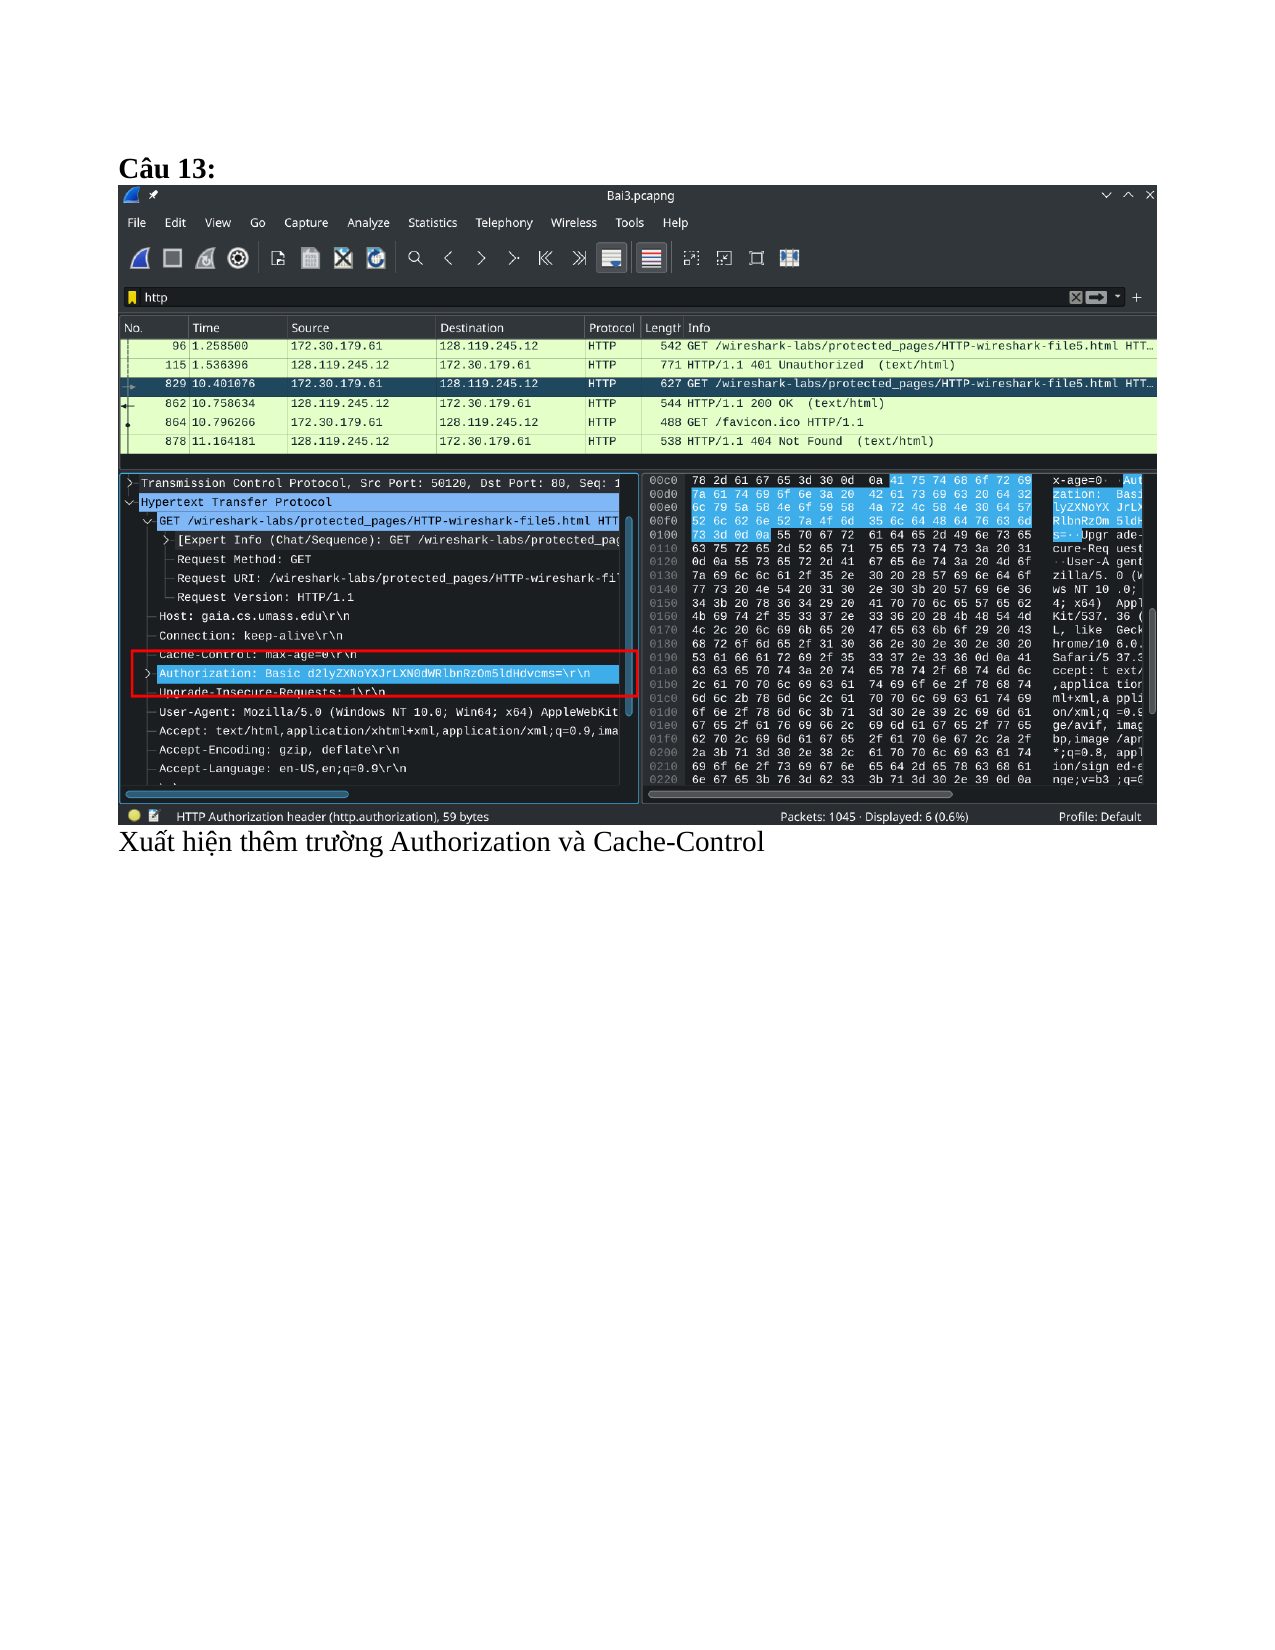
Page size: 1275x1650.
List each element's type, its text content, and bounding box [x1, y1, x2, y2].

picture [118, 185, 1157, 825]
text Xuất hiện thêm trường Authorization và Cache-Control [118, 825, 1157, 858]
text Câu 13: [118, 152, 1157, 185]
